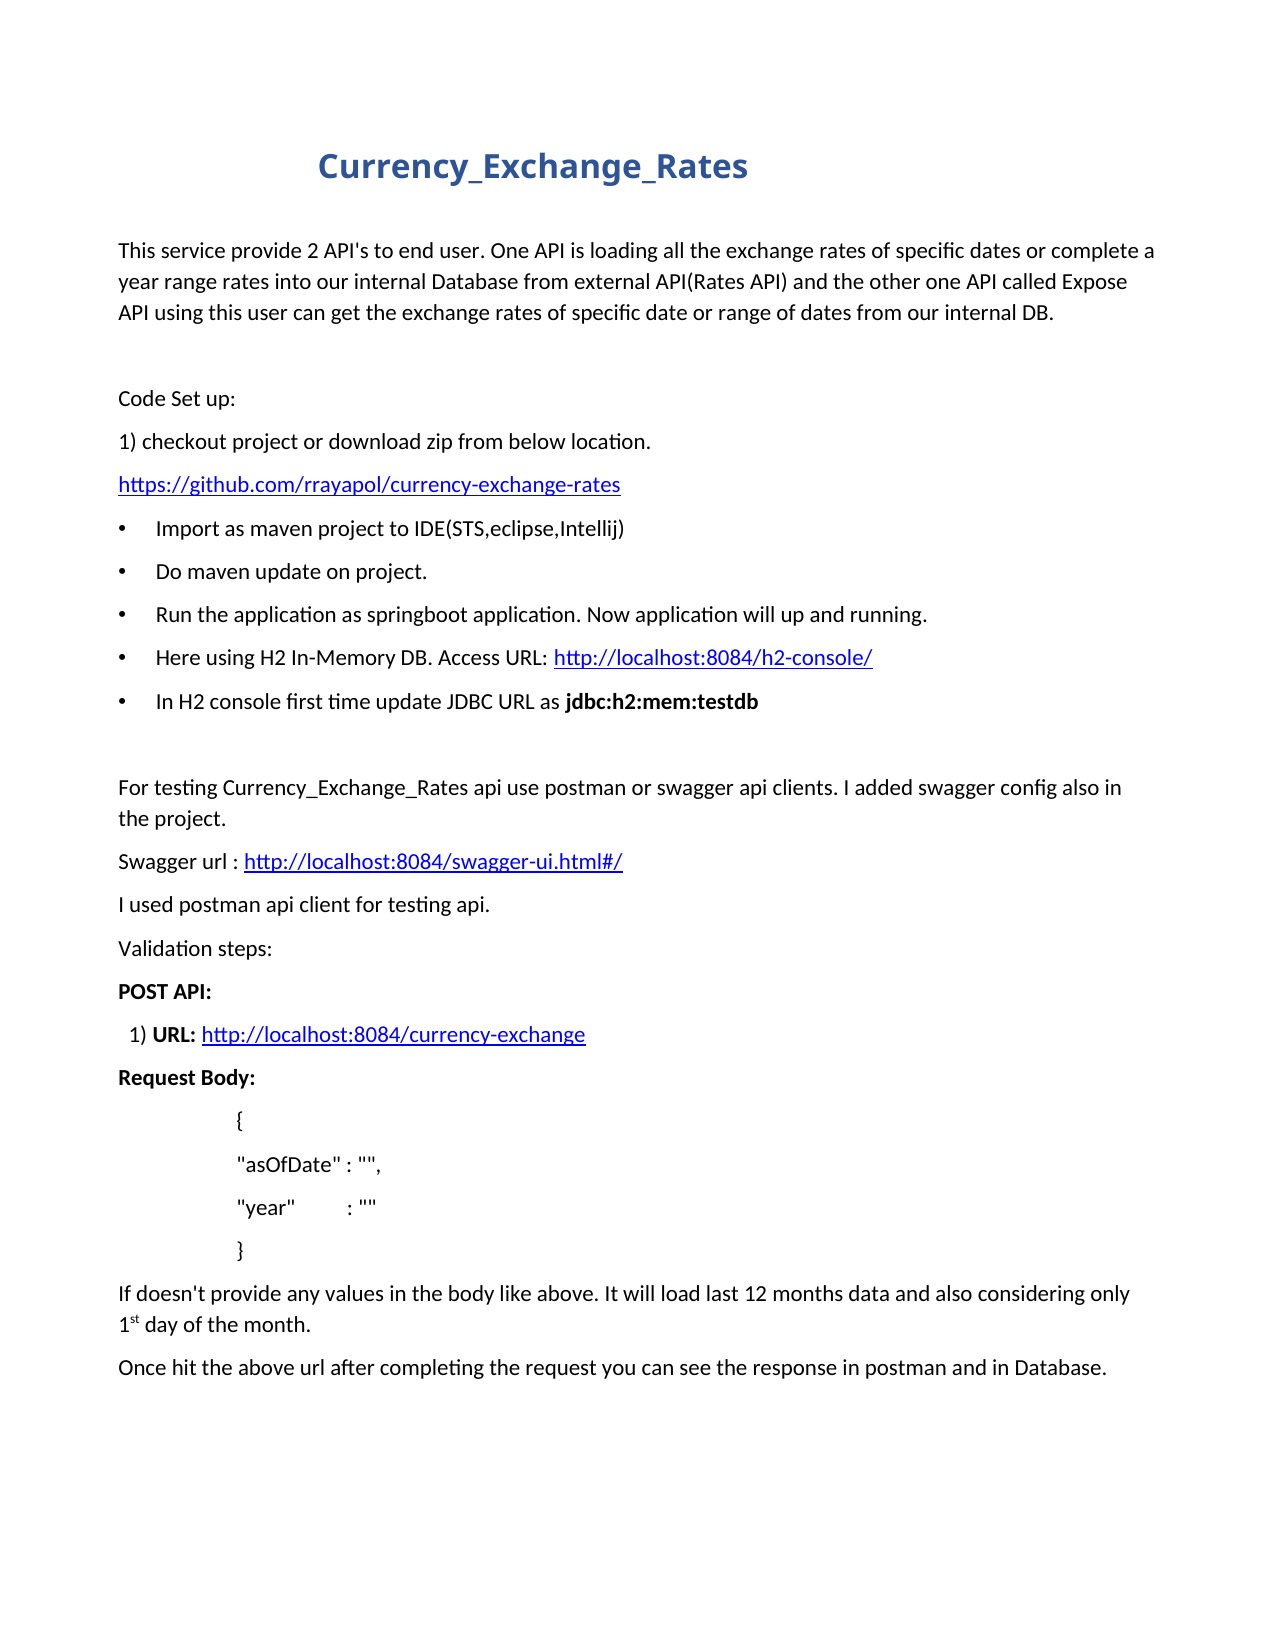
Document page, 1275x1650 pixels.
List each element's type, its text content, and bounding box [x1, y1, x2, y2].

text "asOfDate" : "", [118, 1150, 1157, 1178]
list Run the application as springboot application. Now application will up and running. [81, 600, 1157, 628]
text POST API: [118, 977, 1157, 1005]
list In H2 console first time update JDBC URL as jdbc:h2:mem:testdb [81, 687, 1157, 715]
text Code Set up: [118, 384, 1157, 412]
text 1) URL: http://localhost:8084/currency-exchange [118, 1020, 1157, 1048]
text Swagger url : http://localhost:8084/swagger-ui.html#/ [118, 847, 1157, 875]
text I used postman api client for testing api. [118, 890, 1157, 918]
list Do maven update on project. [81, 557, 1157, 585]
text Validation steps: [118, 934, 1157, 962]
text For testing Currency_Exchange_Rates api use postman or swagger api clients. I added swagger config also in the project. [118, 773, 1157, 832]
text Currency_Exchange_Rates [118, 143, 1157, 188]
text } [118, 1236, 1157, 1264]
text { [118, 1107, 1157, 1134]
text This service provide 2 API's to end user. One API is loading all the exchange rates of specific dates or complete a year range rates into our internal Database from external API(Rates API) and the other one API called Expose API using this user can get the exchange rates of specific date or range of dates from our internal DB. [118, 236, 1157, 326]
list Here using H2 In-Memory DB. Access URL: http://localhost:8084/h2-console/ [81, 643, 1157, 672]
text 1) checkout project or download zip from below location. [118, 427, 1157, 455]
text Request Body: [118, 1063, 1157, 1091]
text "year" : "" [118, 1193, 1157, 1221]
text Once hit the above url after completing the request you can see the response in postman and in Database. [118, 1353, 1157, 1381]
list Import as maven project to IDE(STS,eclipse,Intellij) [81, 514, 1157, 542]
text If doesn't provide any values in the body like above. It will load last 12 months data and also considering only 1st day of the month. [118, 1279, 1157, 1338]
text https://github.com/rrayapol/currency-exchange-rates [118, 471, 1157, 499]
